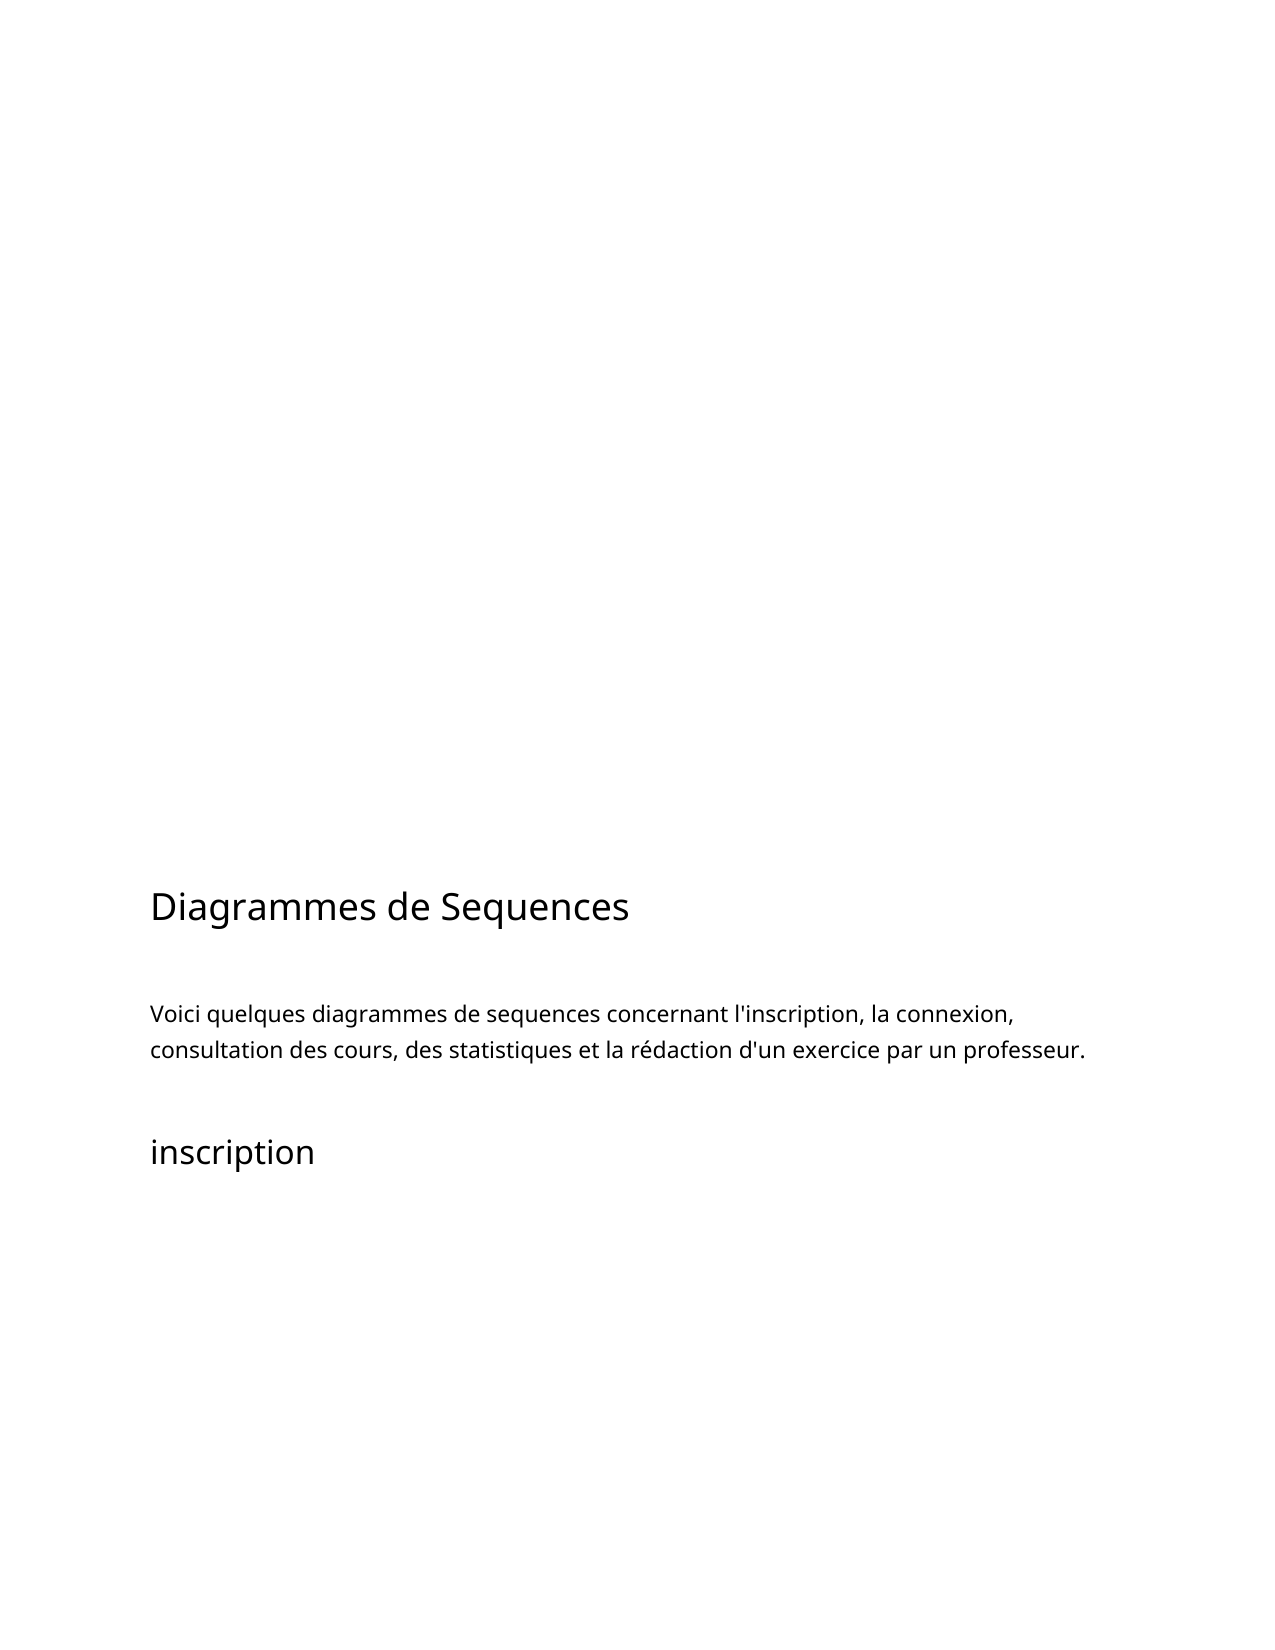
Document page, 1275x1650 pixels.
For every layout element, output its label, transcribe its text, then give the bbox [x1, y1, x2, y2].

text Diagrammes de Sequences [150, 881, 1125, 932]
text inscription [150, 1128, 1125, 1174]
text Voici quelques diagrammes de sequences concernant l'inscription, la connexion, consultation des cours, des statistiques et la rédaction d'un exercice par un professeur. [150, 998, 1125, 1065]
